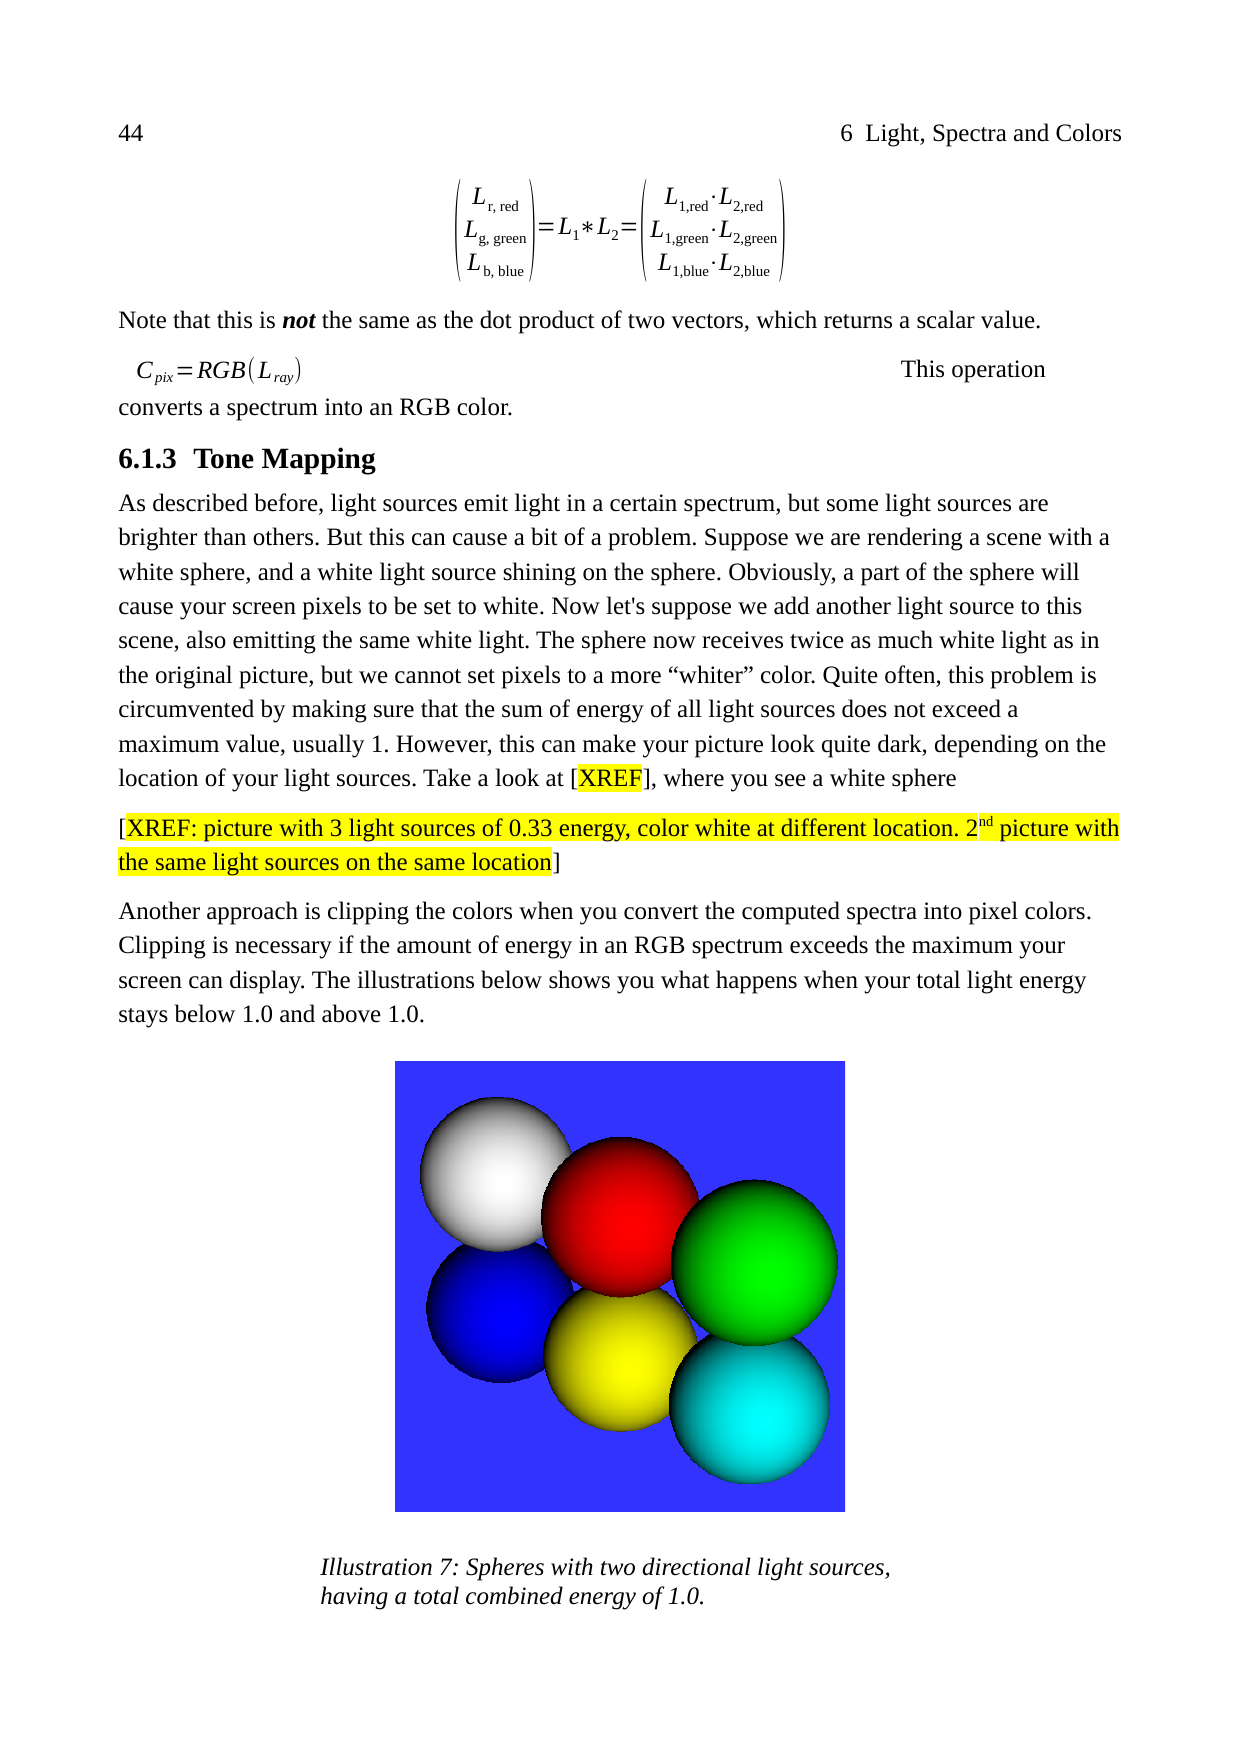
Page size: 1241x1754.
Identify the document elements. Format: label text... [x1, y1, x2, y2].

text This operation converts a spectrum into an RGB color. [118, 354, 1122, 421]
text Note that this is not the same as the dot product of two vectors, which returns a scalar value. [118, 305, 1122, 334]
text [XREF: picture with 3 light sources of 0.33 energy, color white at different location. 2nd picture with the same light sources on the same location] [118, 813, 1122, 876]
text Another approach is clipping the colors when you convert the computed spectra into pixel colors. Clipping is necessary if the amount of energy in an RGB spectrum exceeds the maximum your screen can display. The illustrations below shows you what happens when your total light energy stays below 1.0 and above 1.0. [118, 896, 1122, 1028]
subtitle Tone Mapping [118, 441, 1122, 475]
text As described before, light sources emit light in a certain spectrum, but some light sources are brighter than others. But this can cause a bit of a problem. Suppose we are rendering a scene with a white sphere, and a white light source shining on the sphere. Obviously, a part of the sphere will cause your screen pixels to be set to white. Now let's suppose we add another light source to this scene, also emitting the same white light. The sphere now receives twice as much white light as in the original picture, but we cannot set pixels to a more “whiter” color. Quite often, this problem is circumvented by making sure that the sum of energy of all light sources does not exceed a maximum value, usually 1. However, this can make your picture look quite dark, depending on the location of your light sources. Take a look at [XREF], where you see a white sphere [118, 488, 1122, 792]
picture [395, 1061, 846, 1512]
text Illustration 7: Spheres with two directional light sources, having a total combined energy of 1.0. [320, 1552, 920, 1610]
